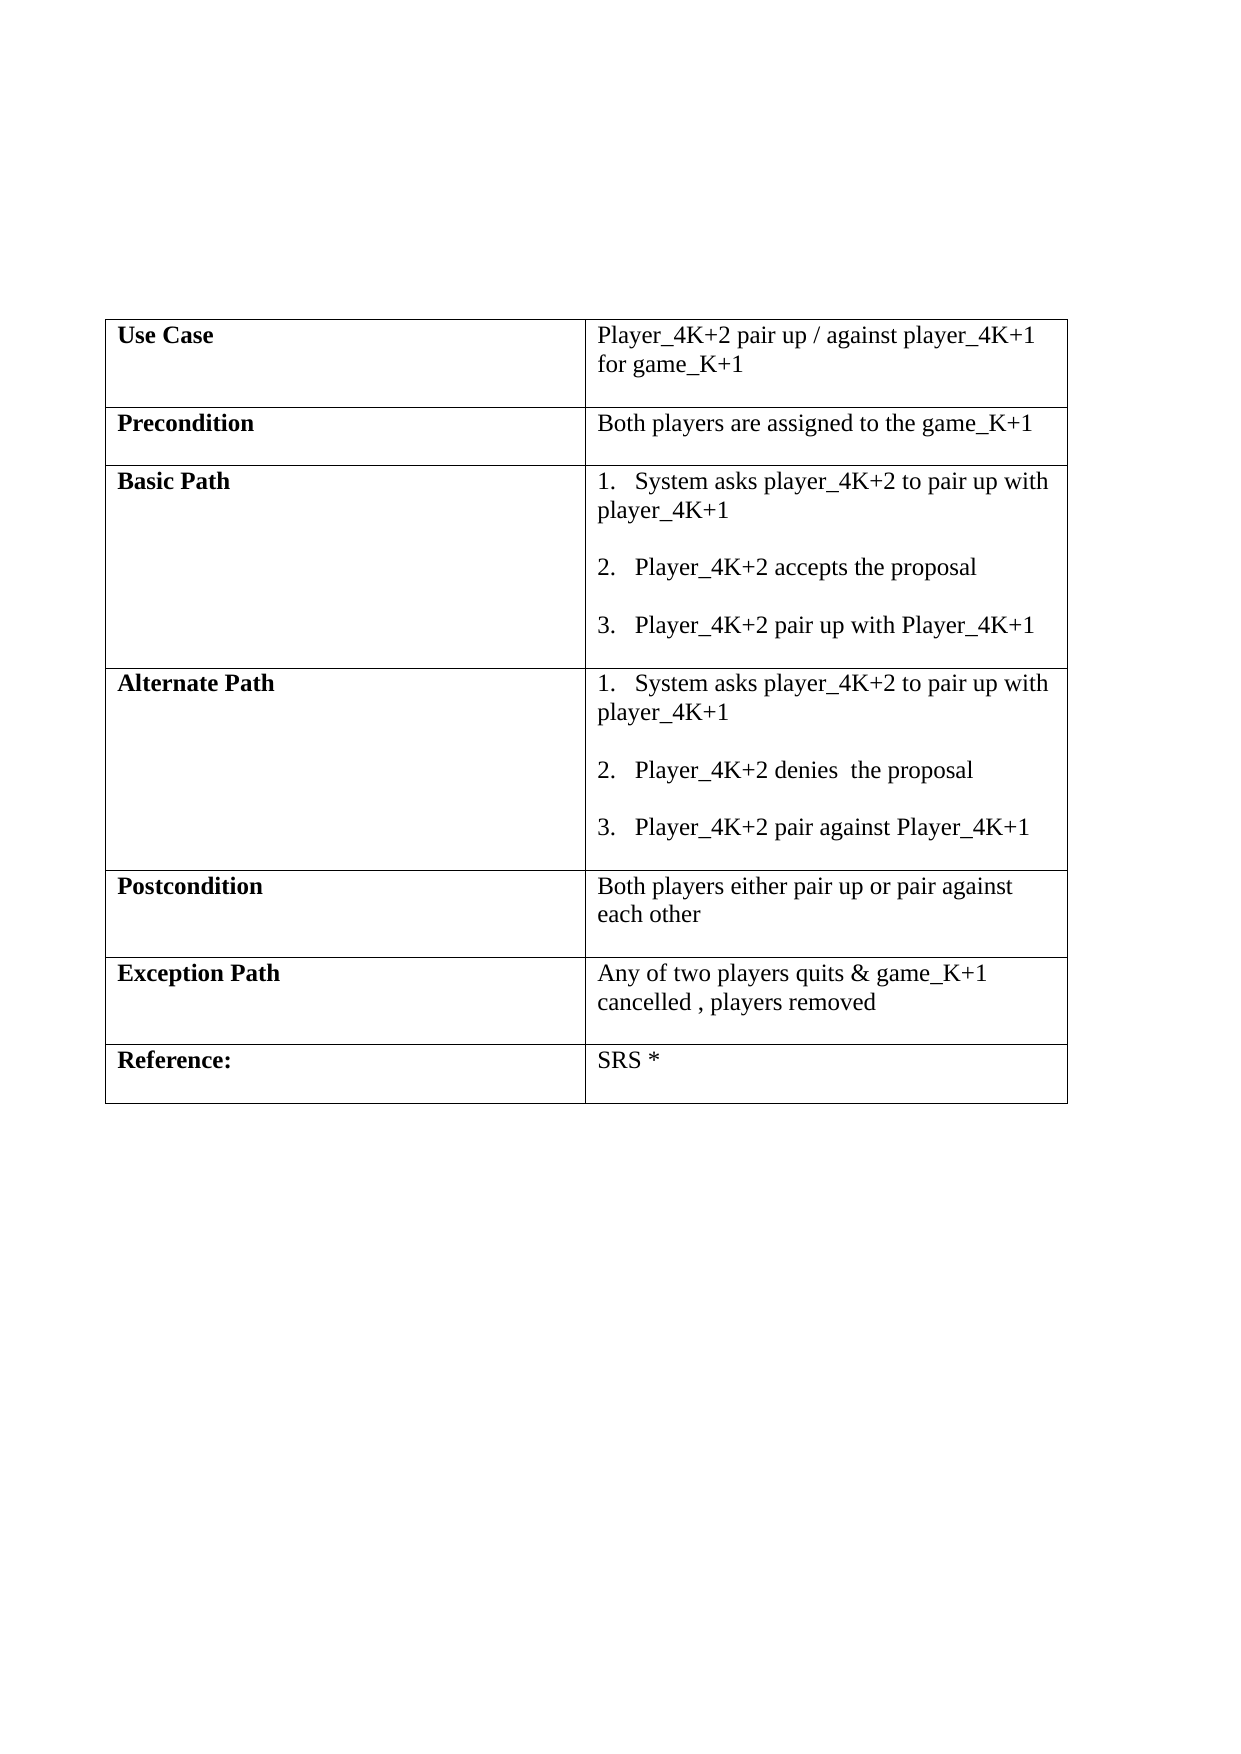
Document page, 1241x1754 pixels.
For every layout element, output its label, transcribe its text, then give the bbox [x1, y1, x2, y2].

table_cell Alternate Path [106, 669, 585, 870]
table_header Use Case [106, 320, 585, 407]
table_header Player_4K+2 pair up / against player_4K+1 for game_K+1 [586, 320, 1067, 407]
table_cell Precondition [106, 408, 585, 465]
table_cell Both players are assigned to the game_K+1 [586, 408, 1067, 465]
table_cell Reference: [106, 1045, 585, 1103]
table_cell Exception Path [106, 958, 585, 1044]
table_cell Postcondition [106, 871, 585, 957]
table_cell 1. System asks player_4K+2 to pair up with player_4K+1 2. Player_4K+2 accepts the proposal 3. Player_4K+2 pair up with Player_4K+1 [586, 466, 1067, 667]
table_cell SRS * [586, 1045, 1067, 1103]
table_cell 1. System asks player_4K+2 to pair up with player_4K+1 2. Player_4K+2 denies the proposal 3. Player_4K+2 pair against Player_4K+1 [586, 669, 1067, 870]
table_cell Any of two players quits & game_K+1 cancelled , players removed [586, 958, 1067, 1044]
table_cell Both players either pair up or pair against each other [586, 871, 1067, 957]
table_cell Basic Path [106, 466, 585, 667]
